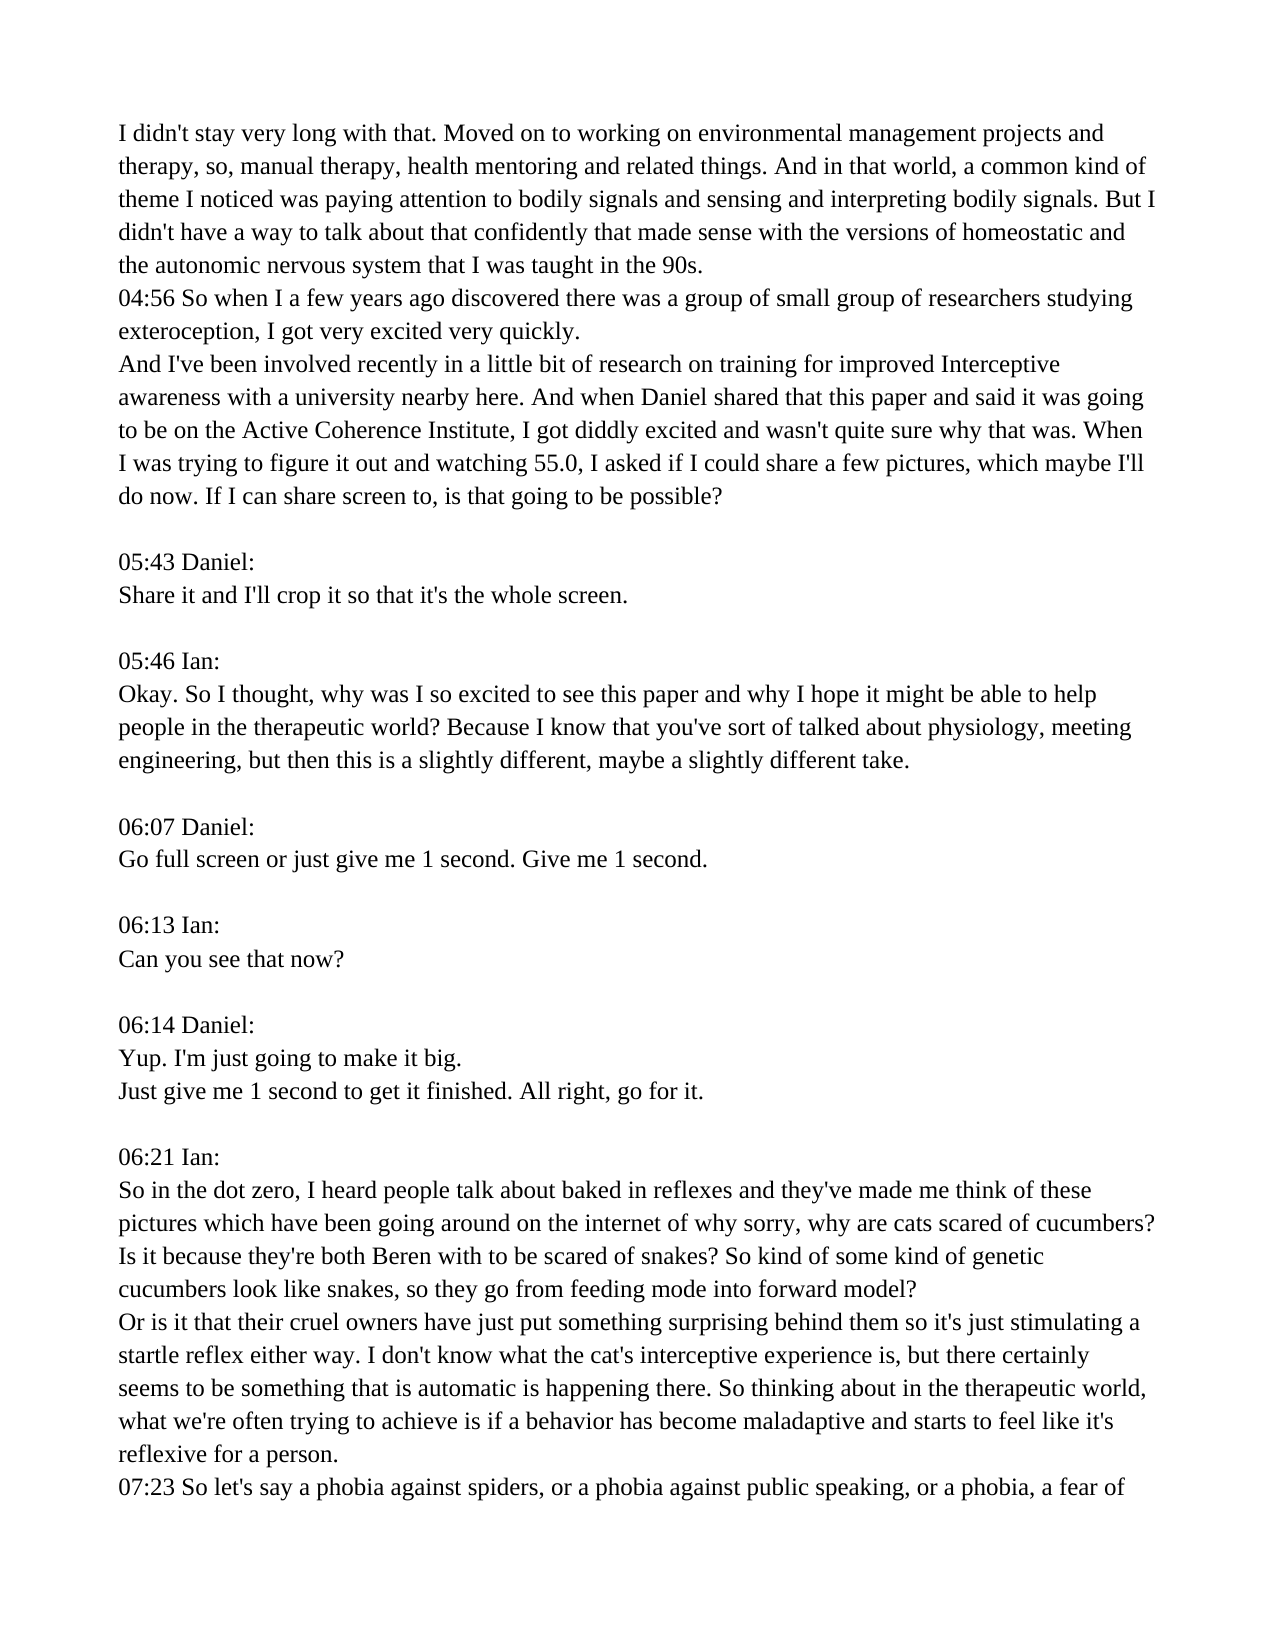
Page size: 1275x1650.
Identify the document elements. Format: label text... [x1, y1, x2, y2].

text Yup. I'm just going to make it big. [118, 1043, 1157, 1071]
text Go full screen or just give me 1 second. Give me 1 second. [118, 844, 1157, 873]
text I didn't stay very long with that. Moved on to working on environmental management projects and therapy, so, manual therapy, health mentoring and related things. And in that world, a common kind of theme I noticed was paying attention to bodily signals and sensing and interpreting bodily signals. But I didn't have a way to talk about that confidently that made sense with the versions of homeostatic and the autonomic nervous system that I was taught in the 90s. [118, 118, 1157, 279]
text 04:56 So when I a few years ago discovered there was a group of small group of researchers studying exteroception, I got very excited very quickly. [118, 283, 1157, 345]
text And I've been involved recently in a little bit of research on training for improved Interceptive awareness with a university nearby here. And when Daniel shared that this paper and said it was going to be on the Active Coherence Institute, I got diddly excited and wasn't quite sure why that was. When I was trying to figure it out and watching 55.0, I asked if I could share a few pictures, which maybe I'll do now. If I can share screen to, is that going to be possible? [118, 349, 1157, 510]
text Share it and I'll crop it so that it's the whole screen. [118, 580, 1157, 609]
text So in the dot zero, I heard people talk about baked in reflexes and they've made me think of these pictures which have been going around on the internet of why sorry, why are cats scared of cucumbers? Is it because they're both Beren with to be scared of snakes? So kind of some kind of genetic cucumbers look like snakes, so they go from feeding mode into forward model? [118, 1175, 1157, 1303]
text 05:46 Ian: [118, 646, 1157, 675]
text 07:23 So let's say a phobia against spiders, or a phobia against public speaking, or a phobia, a fear of [118, 1472, 1157, 1501]
text Or is it that their cruel owners have just put something surprising behind them so it's just stimulating a startle reflex either way. I don't know what the cat's interceptive experience is, but there certainly seems to be something that is automatic is happening there. So thinking about in the therapeutic world, what we're often trying to achieve is if a behavior has become maladaptive and starts to feel like it's reflexive for a person. [118, 1307, 1157, 1468]
text Can you see that now? [118, 944, 1157, 972]
text 05:43 Daniel: [118, 547, 1157, 576]
text Okay. So I thought, why was I so excited to see this paper and why I hope it might be able to help people in the therapeutic world? Because I know that you've sort of talked about physiology, meeting engineering, but then this is a slightly different, maybe a slightly different take. [118, 679, 1157, 774]
text 06:13 Ian: [118, 911, 1157, 939]
text 06:14 Daniel: [118, 1010, 1157, 1038]
text 06:07 Daniel: [118, 812, 1157, 840]
text 06:21 Ian: [118, 1142, 1157, 1171]
text Just give me 1 second to get it finished. All right, go for it. [118, 1076, 1157, 1104]
